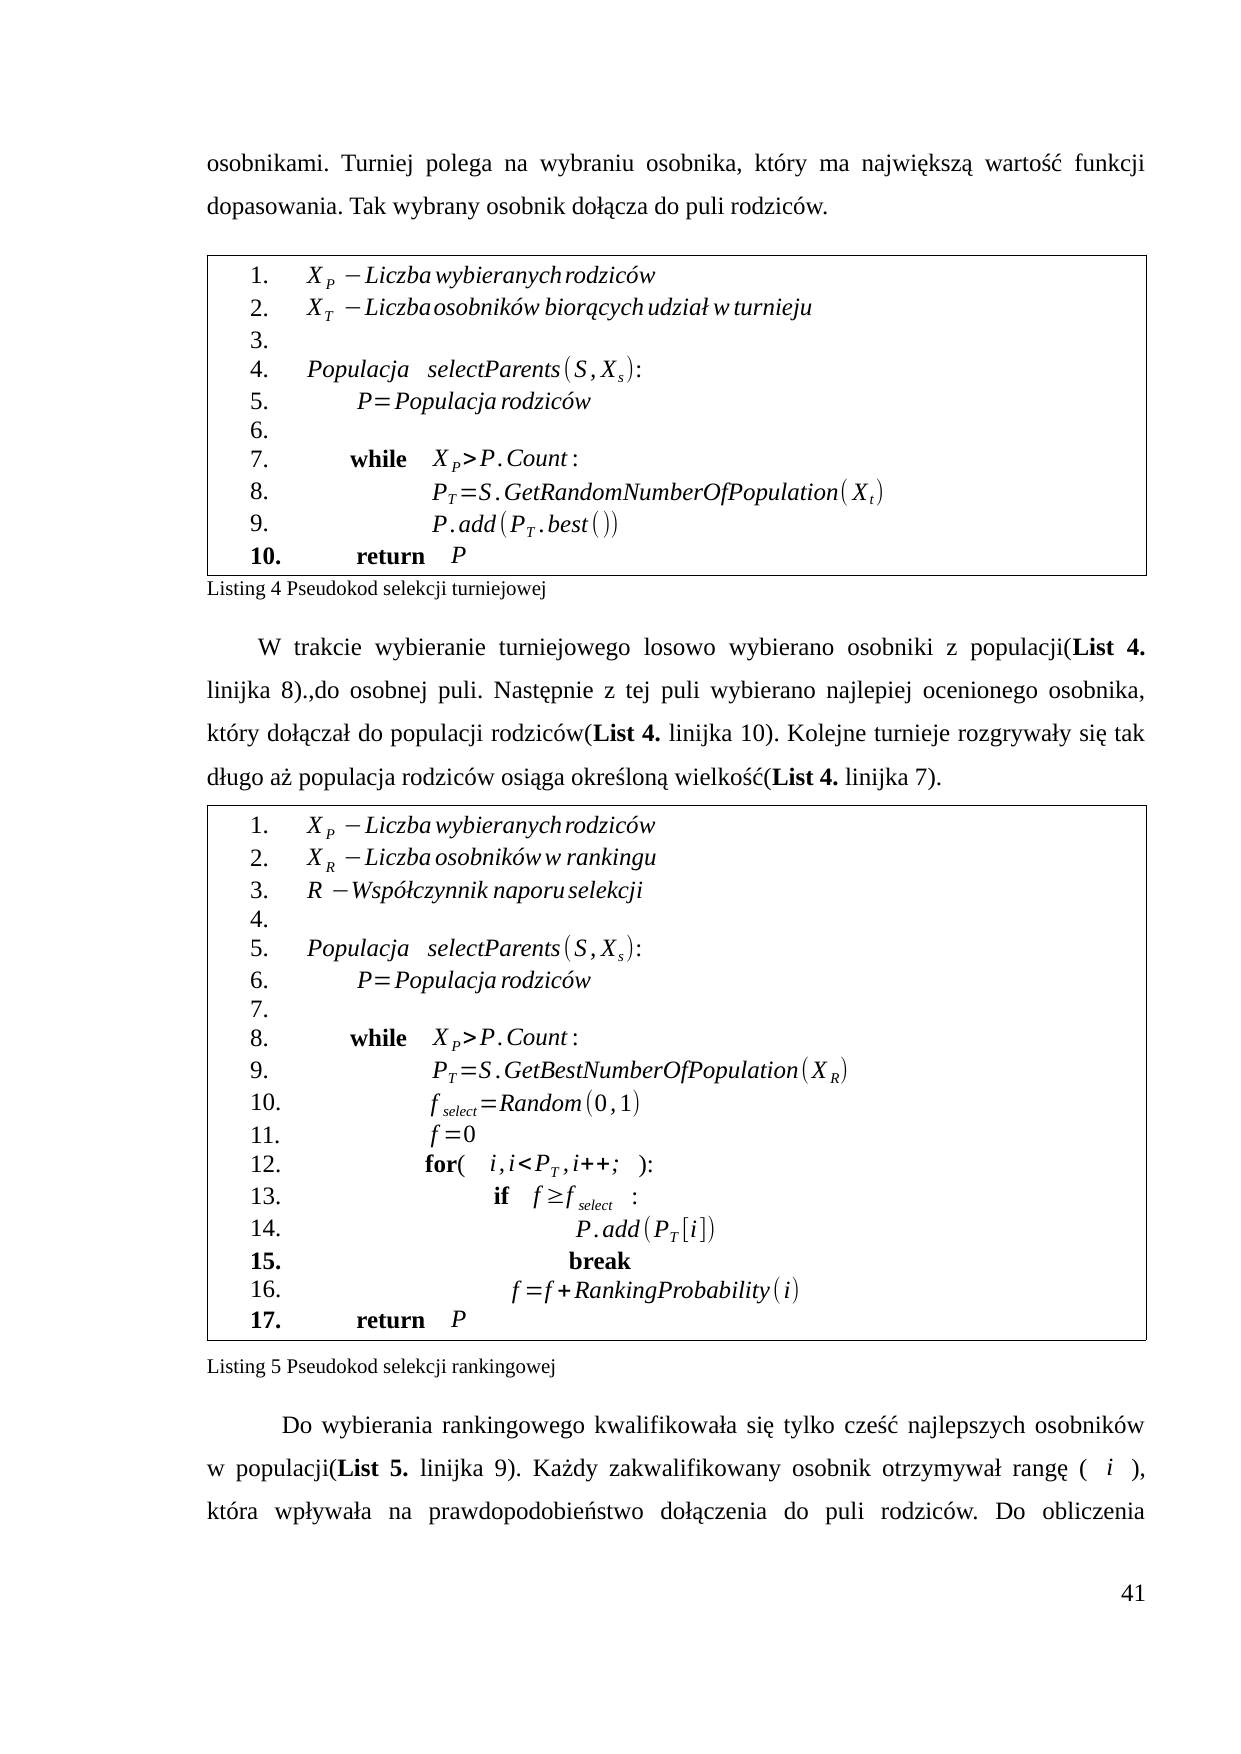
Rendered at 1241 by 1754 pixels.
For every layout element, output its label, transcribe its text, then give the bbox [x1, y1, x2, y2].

text Do wybierania rankingowego kwalifikowała się tylko cześć najlepszych osobników w populacji(List 5. linijka 9). Każdy zakwalifikowany osobnik otrzymywał rangę (), która wpływała na prawdopodobieństwo dołączenia do puli rodziców. Do obliczenia [207, 1410, 1146, 1525]
text osobnikami. Turniej polega na wybraniu osobnika, który ma największą wartość funkcji dopasowania. Tak wybrany osobnik dołącza do puli rodziców. [207, 148, 1146, 219]
table_header while return [208, 256, 1146, 575]
text Listing 4 Pseudokod selekcji turniejowej [547, 576, 1146, 599]
text W trakcie wybieranie turniejowego losowo wybierano osobniki z populacji(List 4. linijka 8).,do osobnej puli. Następnie z tej puli wybierano najlepiej ocenionego osobnika, który dołączał do populacji rodziców(List 4. linijka 10). Kolejne turnieje rozgrywały się tak długo aż populacja rodziców osiąga określoną wielkość(List 4. linijka 7). [207, 632, 1146, 790]
list Listing 5 Pseudokod selekcji rankingowej [556, 1354, 1146, 1378]
table_header while for( ): if : break return [208, 806, 1146, 1339]
